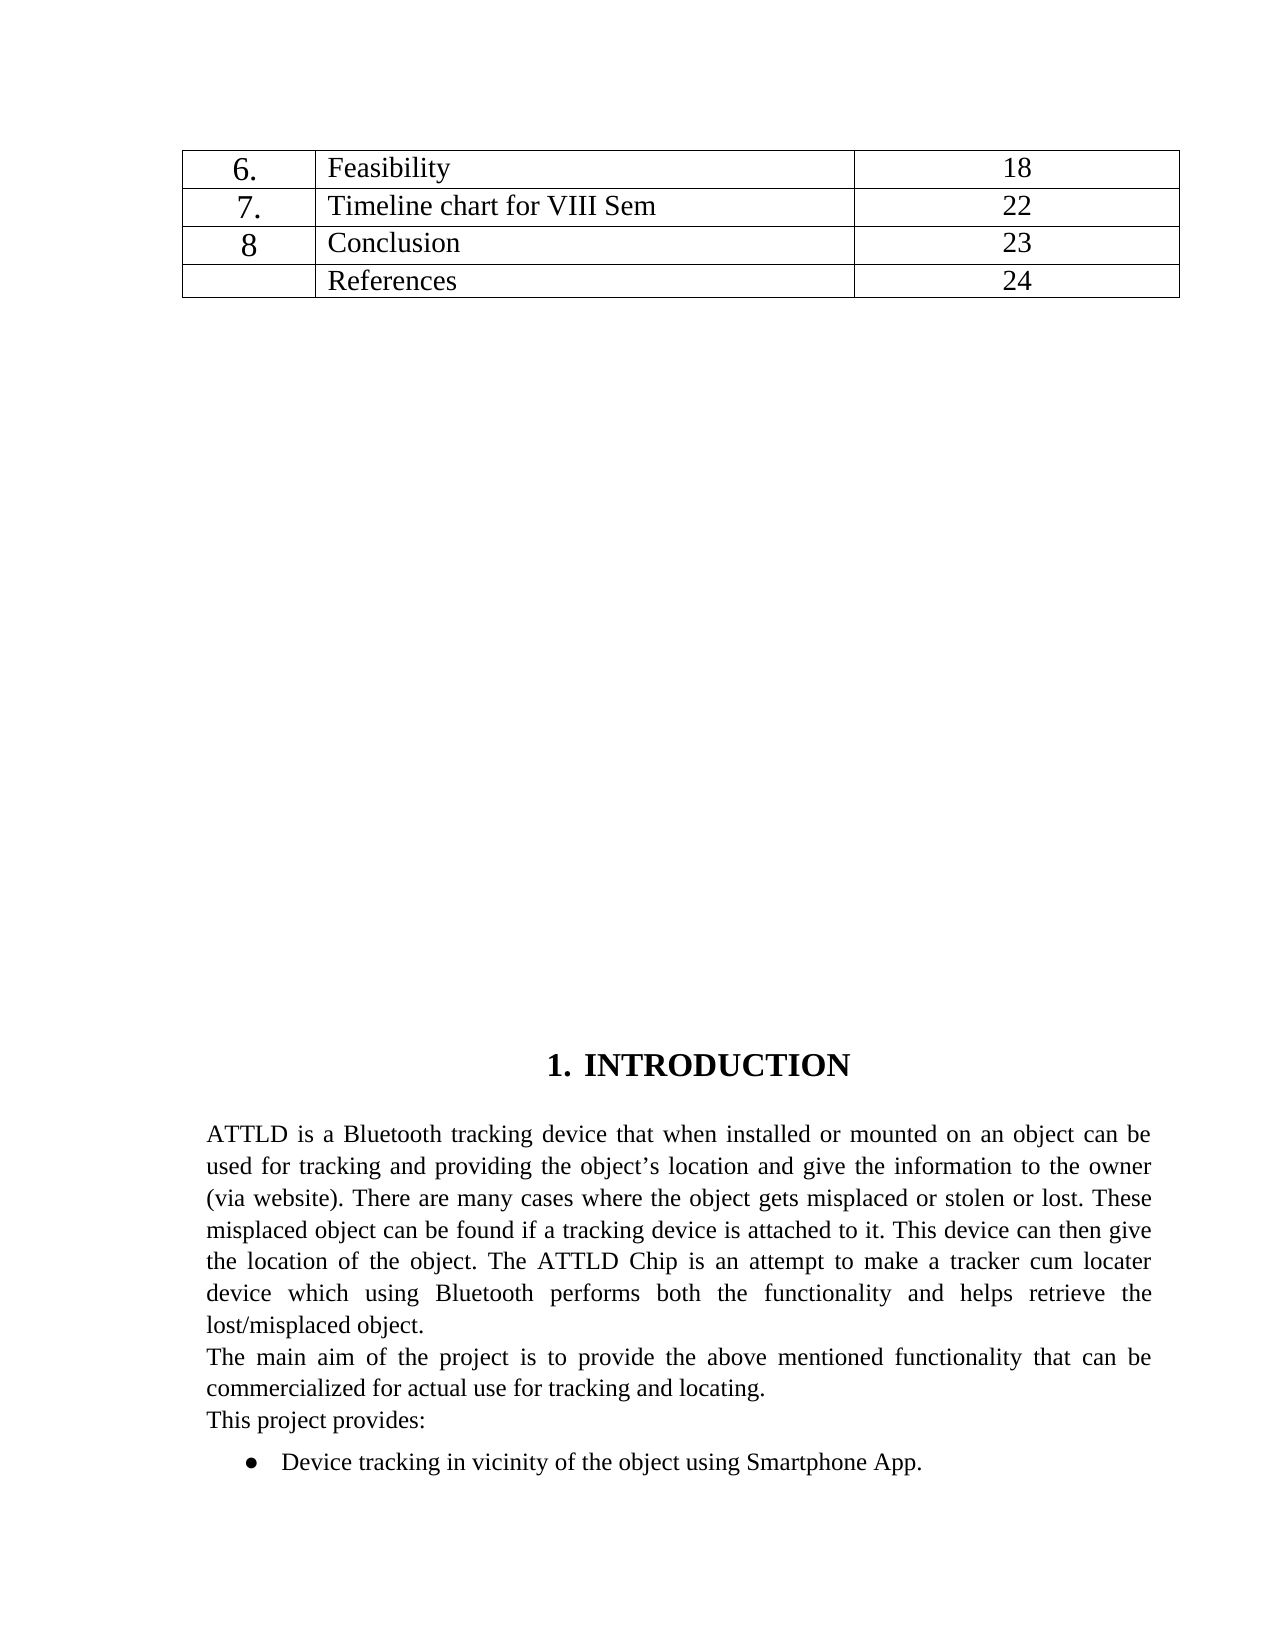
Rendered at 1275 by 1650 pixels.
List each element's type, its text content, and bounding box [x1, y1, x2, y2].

table_cell [183, 265, 315, 297]
table_cell 8 [183, 227, 315, 264]
table_cell Feasibility [316, 151, 854, 188]
table_cell 7. [183, 189, 315, 226]
table_cell 22 [855, 189, 1179, 226]
table_cell Timeline chart for VIII Sem [316, 189, 854, 226]
table_cell 24 [855, 265, 1179, 297]
list Device tracking in vicinity of the object using Smartphone App. [244, 1448, 1153, 1476]
table_cell 23 [855, 227, 1179, 264]
table_cell 18 [855, 151, 1179, 188]
list INTRODUCTION [244, 1046, 1153, 1083]
text This project provides: [206, 1406, 1153, 1434]
table_cell 6. [183, 151, 315, 188]
text ATTLD is a Bluetooth tracking device that when installed or mounted on an object can be used for tracking and providing the object’s location and give the information to the owner (via website). There are many cases where the object gets misplaced or stolen or lost. These misplaced object can be found if a tracking device is attached to it. This device can then give the location of the object. The ATTLD Chip is an attempt to make a tracker cum locater device which using Bluetooth performs both the functionality and helps retrieve the lost/misplaced object. [206, 1120, 1153, 1339]
table_cell References [316, 265, 854, 297]
text The main aim of the project is to provide the above mentioned functionality that can be commercialized for actual use for tracking and locating. [206, 1343, 1153, 1402]
table_cell Conclusion [316, 227, 854, 264]
